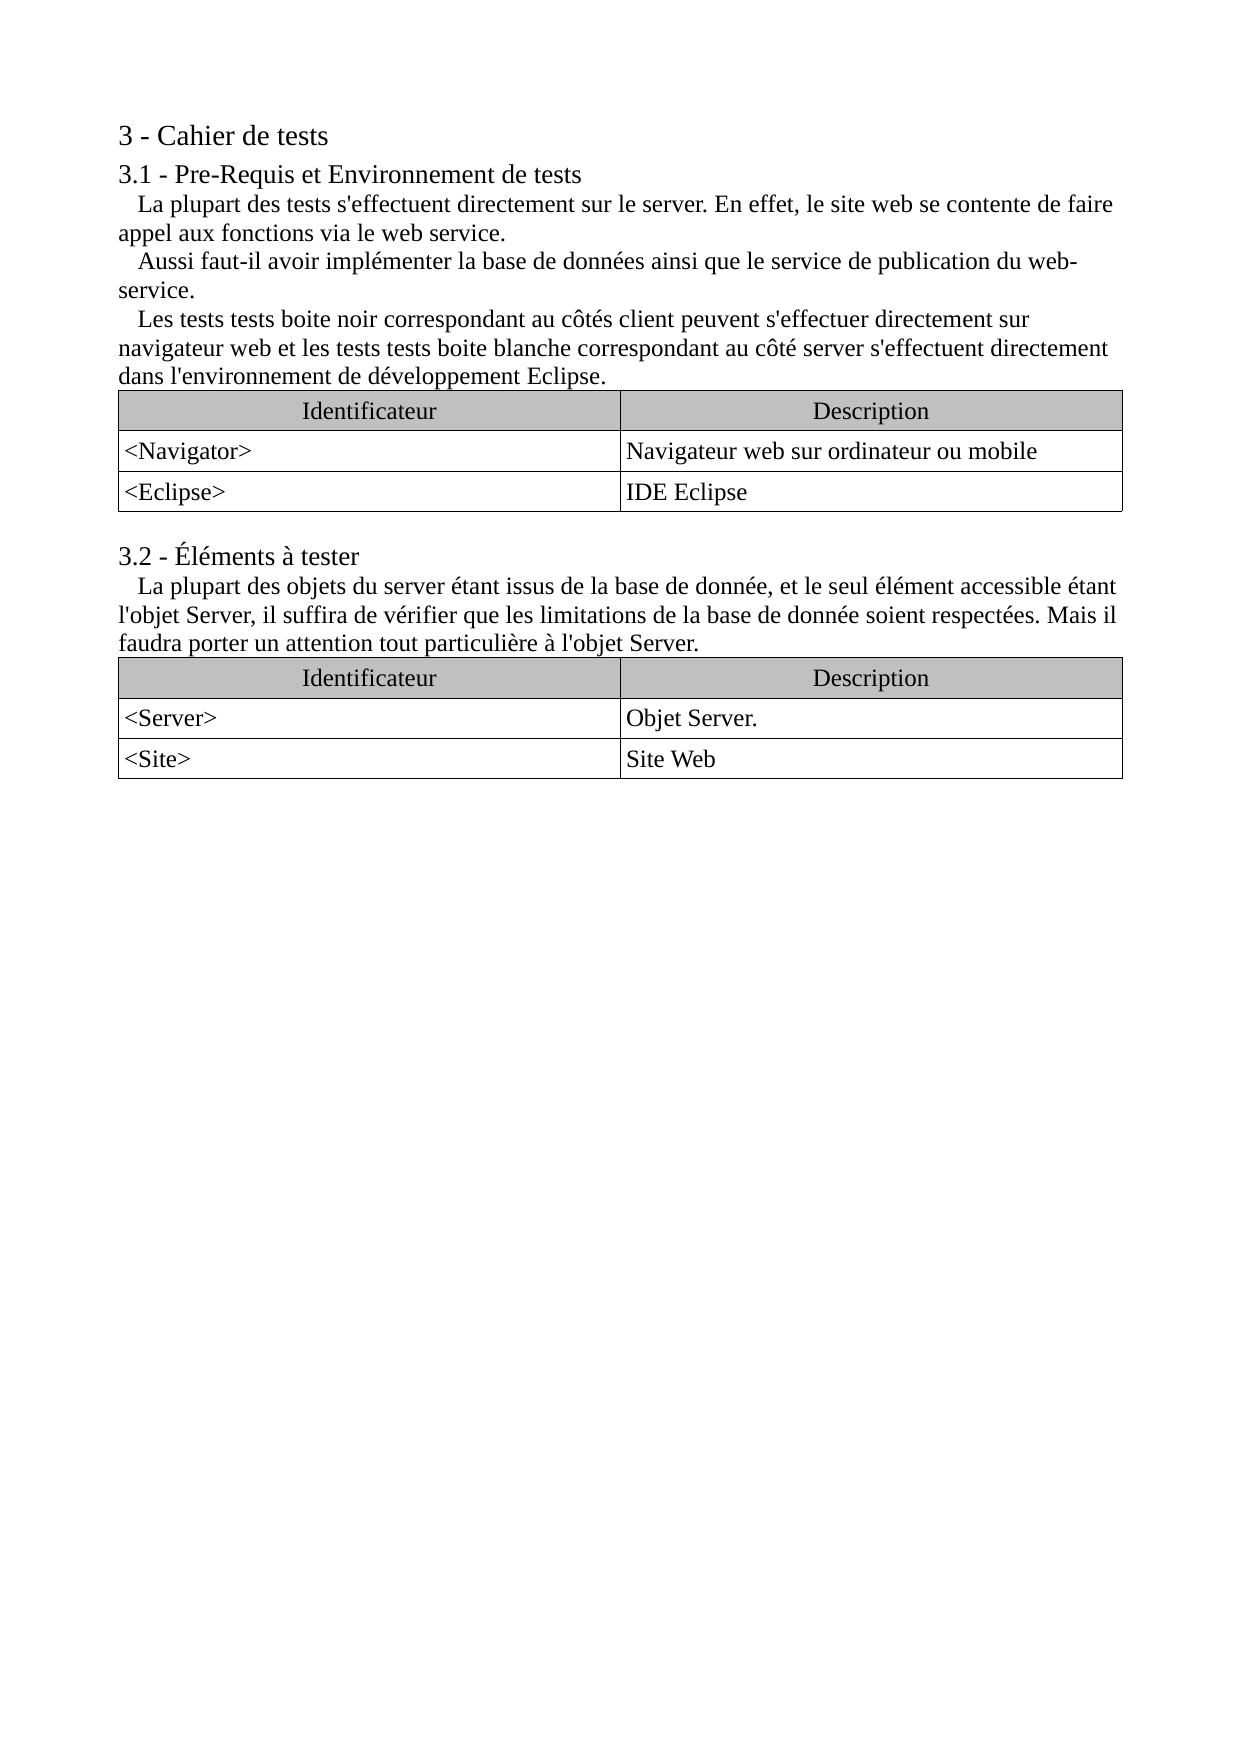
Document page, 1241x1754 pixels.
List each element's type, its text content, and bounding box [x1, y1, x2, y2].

text Aussi faut-il avoir implémenter la base de données ainsi que le service de publication du web-service. [118, 246, 1122, 304]
table_header Identificateur [119, 391, 620, 430]
table_cell <Navigator> [119, 431, 620, 471]
text 3.2 - Éléments à tester [118, 540, 1122, 571]
table_cell Navigateur web sur ordinateur ou mobile [621, 431, 1122, 471]
text La plupart des objets du server étant issus de la base de donnée, et le seul élément accessible étant l'objet Server, il suffira de vérifier que les limitations de la base de donnée soient respectées. Mais il faudra porter un attention tout particulière à l'objet Server. [118, 571, 1122, 657]
table_cell <Eclipse> [119, 472, 620, 511]
table_cell <Site> [119, 739, 620, 778]
text La plupart des tests s'effectuent directement sur le server. En effet, le site web se contente de faire appel aux fonctions via le web service. [118, 189, 1122, 246]
table_cell Site Web [621, 739, 1122, 778]
text Les tests tests boite noir correspondant au côtés client peuvent s'effectuer directement sur navigateur web et les tests tests boite blanche correspondant au côté server s'effectuent directement dans l'environnement de développement Eclipse. [118, 304, 1122, 390]
text 3.1 - Pre-Requis et Environnement de tests [118, 158, 1122, 189]
table_cell IDE Eclipse [621, 472, 1122, 511]
table_cell <Server> [119, 699, 620, 738]
table_header Identificateur [119, 658, 620, 698]
table_cell Objet Server. [621, 699, 1122, 738]
table_header Description [621, 658, 1122, 698]
table_header Description [621, 391, 1122, 430]
text 3 - Cahier de tests [118, 118, 1122, 152]
